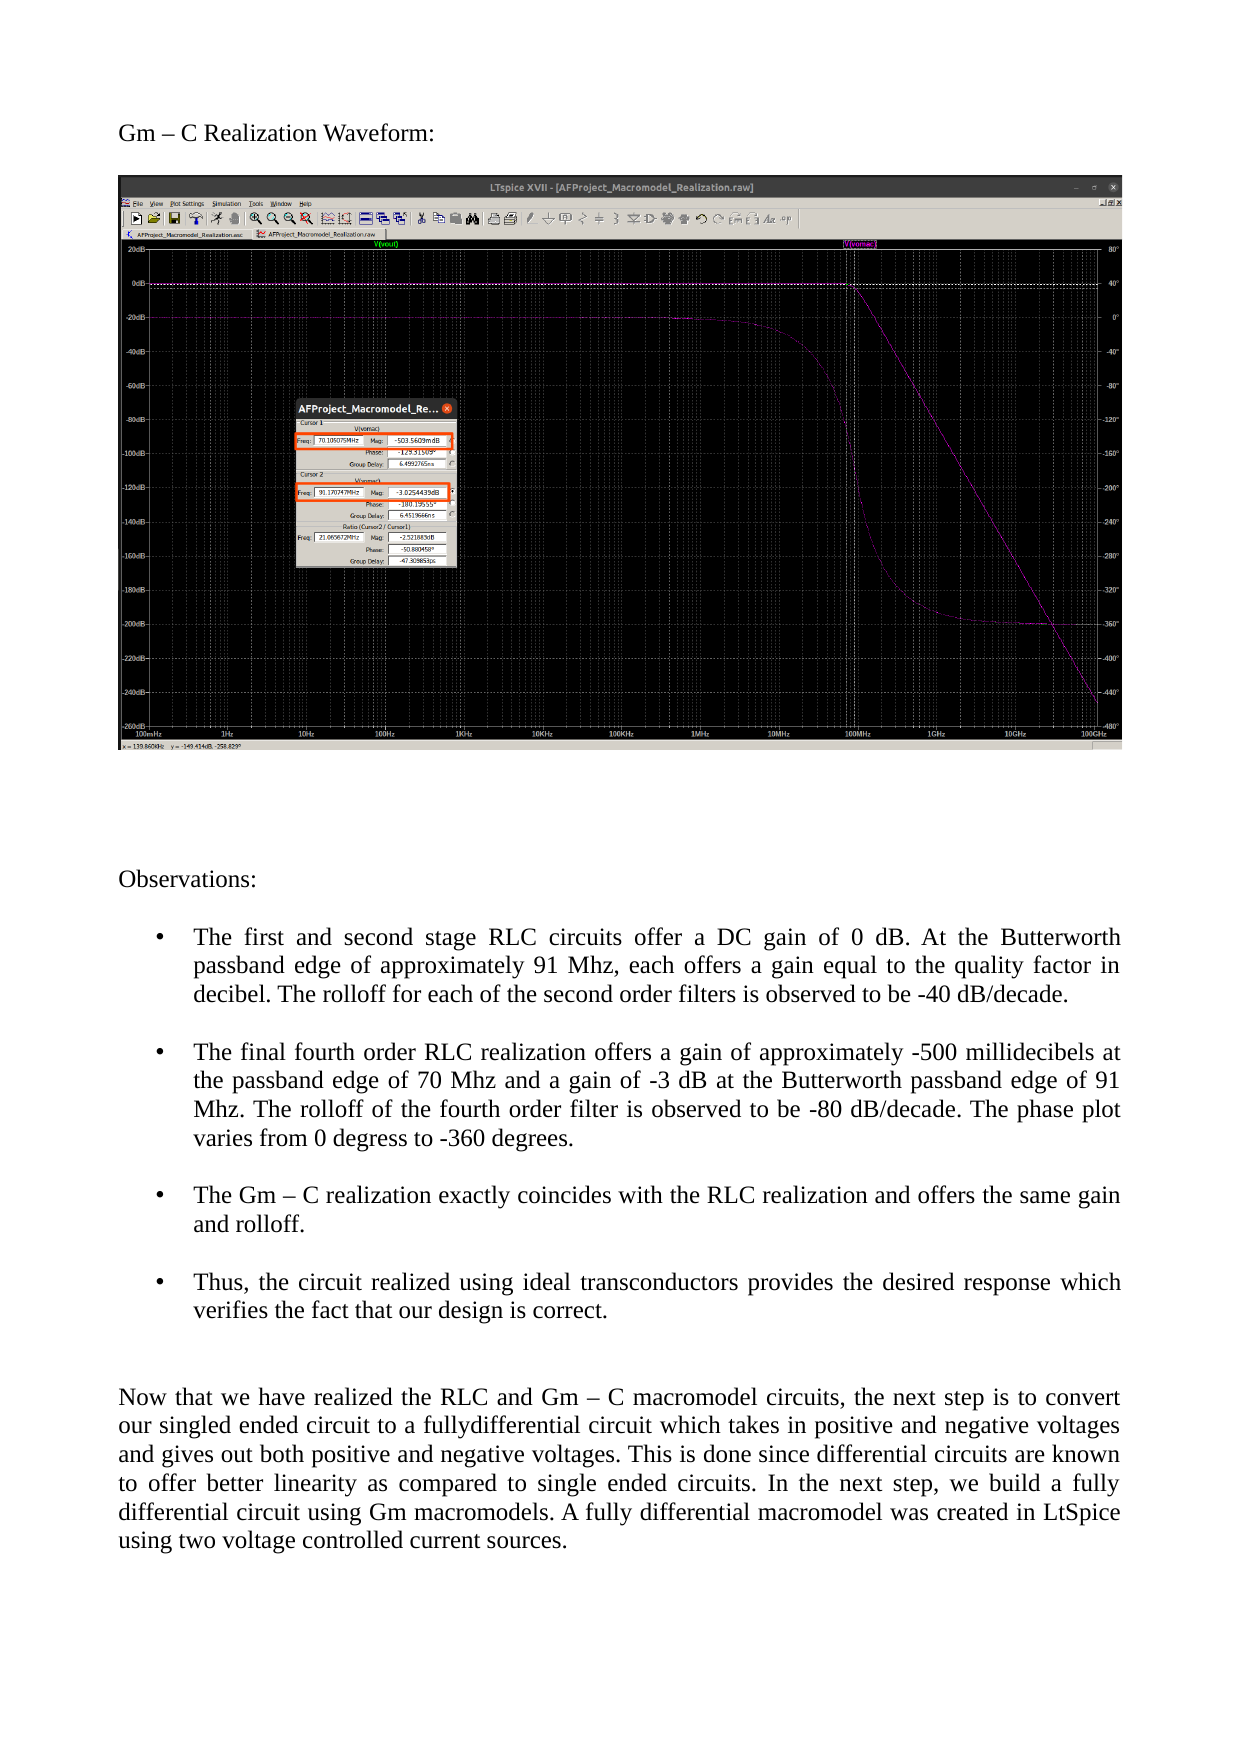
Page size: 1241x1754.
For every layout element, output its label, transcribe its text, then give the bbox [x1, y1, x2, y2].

list The Gm – C realization exactly coincides with the RLC realization and offers the same gain and rolloff. [156, 1181, 1122, 1238]
text Observations: [118, 864, 1122, 893]
text Now that we have realized the RLC and Gm – C macromodel circuits, the next step is to convert our singled ended circuit to a fullydifferential circuit which takes in positive and negative voltages and gives out both positive and negative voltages. This is done since differential circuits are known to offer better linearity as compared to single ended circuits. In the next step, we build a fully differential circuit using Gm macromodels. A fully differential macromodel was created in LtSpice using two voltage controlled current sources. [118, 1382, 1122, 1554]
list Thus, the circuit realized using ideal transconductors provides the desired response which verifies the fact that our design is correct. [156, 1267, 1122, 1324]
list The first and second stage RLC circuits offer a DC gain of 0 dB. At the Butterworth passband edge of approximately 91 Mhz, each offers a gain equal to the quality factor in decibel. The rolloff for each of the second order filters is observed to be -40 dB/decade. [156, 922, 1122, 1008]
picture [118, 175, 1123, 750]
text Gm – C Realization Waveform: [118, 118, 1122, 147]
list The final fourth order RLC realization offers a gain of approximately -500 millidecibels at the passband edge of 70 Mhz and a gain of -3 dB at the Butterworth passband edge of 91 Mhz. The rolloff of the fourth order filter is observed to be -80 dB/decade. The phase plot varies from 0 degress to -360 degrees. [156, 1037, 1122, 1152]
